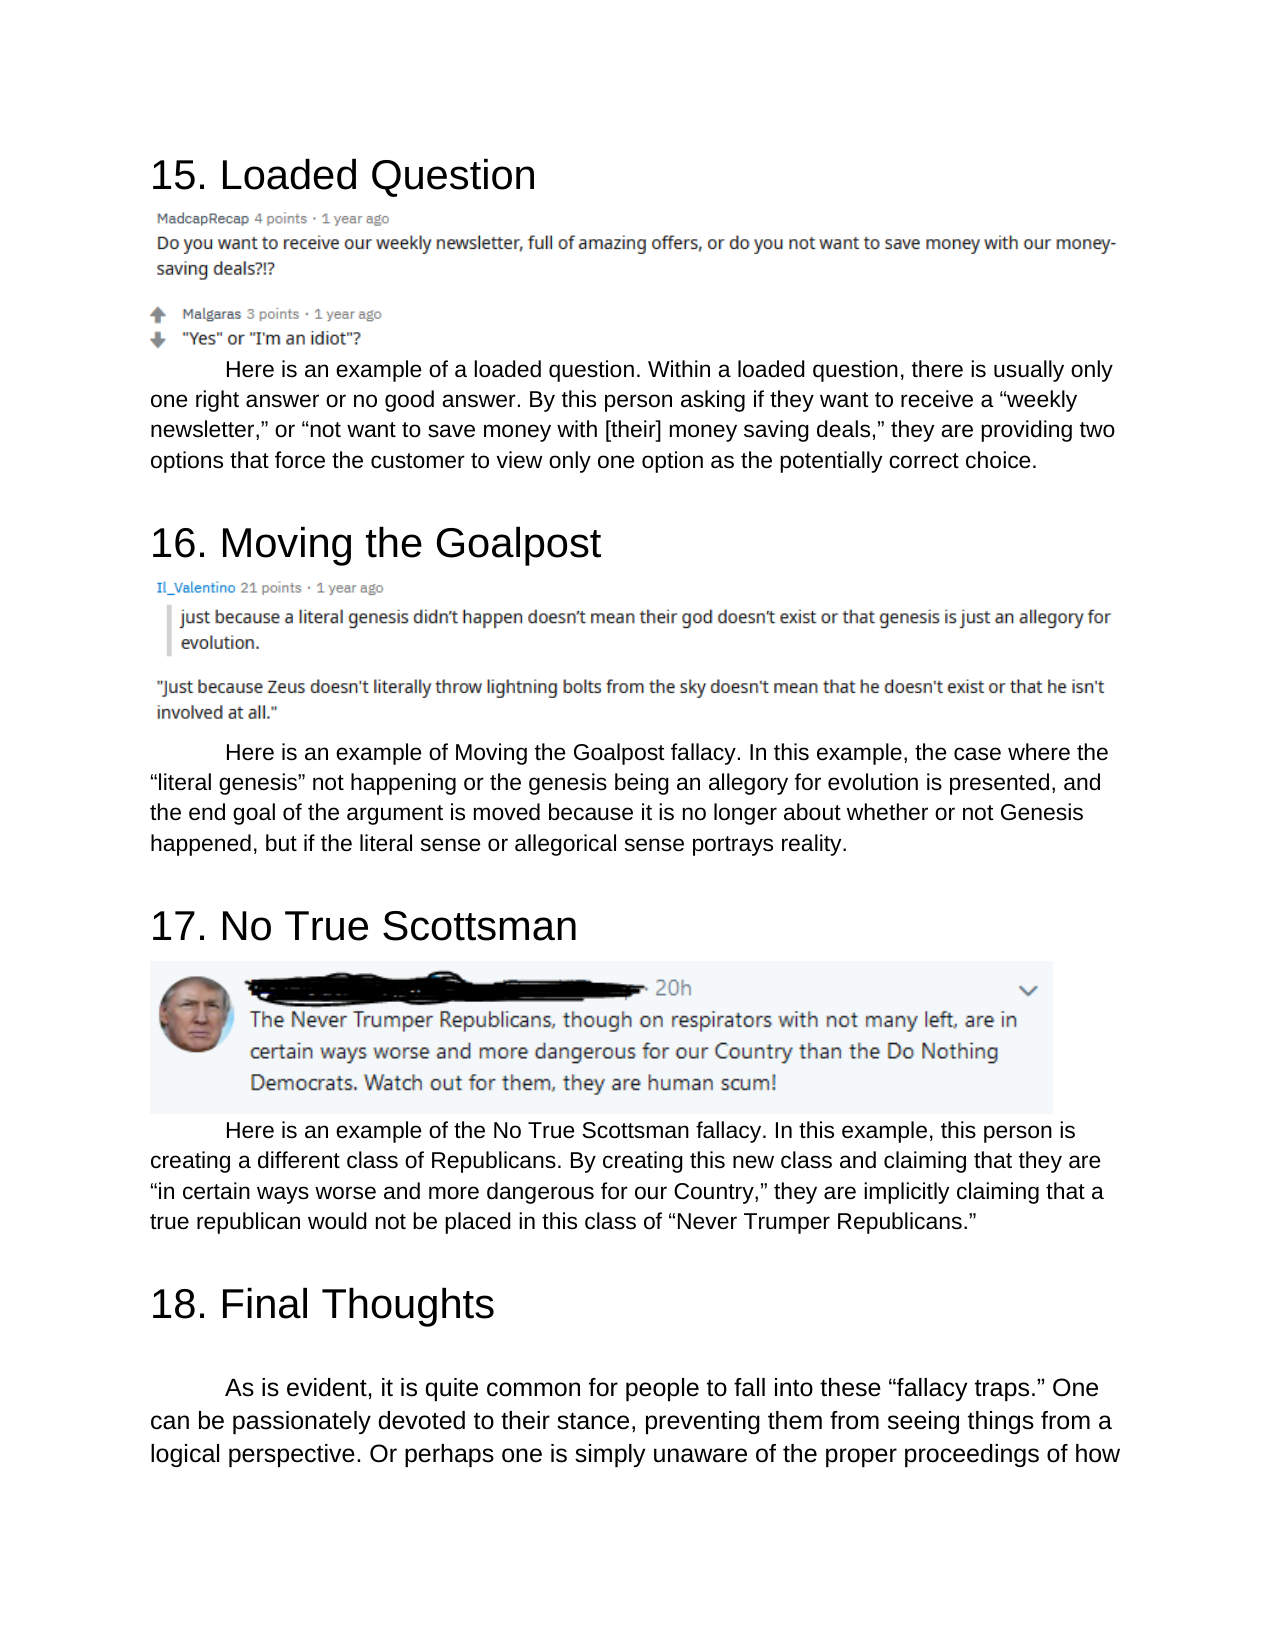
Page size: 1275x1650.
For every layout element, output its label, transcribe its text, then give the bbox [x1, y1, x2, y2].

picture [150, 210, 1125, 352]
subtitle 18. Final Thoughts [150, 1280, 1125, 1328]
picture [150, 961, 1054, 1114]
text Here is an example of the No True Scottsman fallacy. In this example, this person is creating a different class of Republicans. By creating this new class and claiming that they are “in certain ways worse and more dangerous for our Country,” they are implicitly claiming that a true republican would not be placed in this class of “Never Trumper Republicans.” [150, 1117, 1125, 1234]
picture [150, 578, 1125, 736]
text As is evident, it is quite common for people to fall into these “fallacy traps.” One can be passionately devoted to their stance, preventing them from seeing things from a logical perspective. Or perhaps one is simply unaware of the proper proceedings of how [150, 1373, 1125, 1468]
subtitle 15. Loaded Question [150, 150, 1125, 198]
subtitle 17. No True Scottsman [150, 901, 1125, 949]
subtitle 16. Moving the Goalpost [150, 518, 1125, 566]
text Here is an example of Moving the Goalpost fallacy. In this example, the case where the “literal genesis” not happening or the genesis being an allegory for evolution is presented, and the end goal of the argument is moved because it is no longer about whether or not Genesis happened, but if the literal sense or allegorical sense portrays reality. [150, 739, 1125, 856]
text Here is an example of a loaded question. Within a loaded question, there is usually only one right answer or no good answer. By this person asking if they want to receive a “weekly newsletter,” or “not want to save money with [their] money saving deals,” they are providing two options that force the customer to view only one option as the potentially correct choice. [150, 356, 1125, 473]
